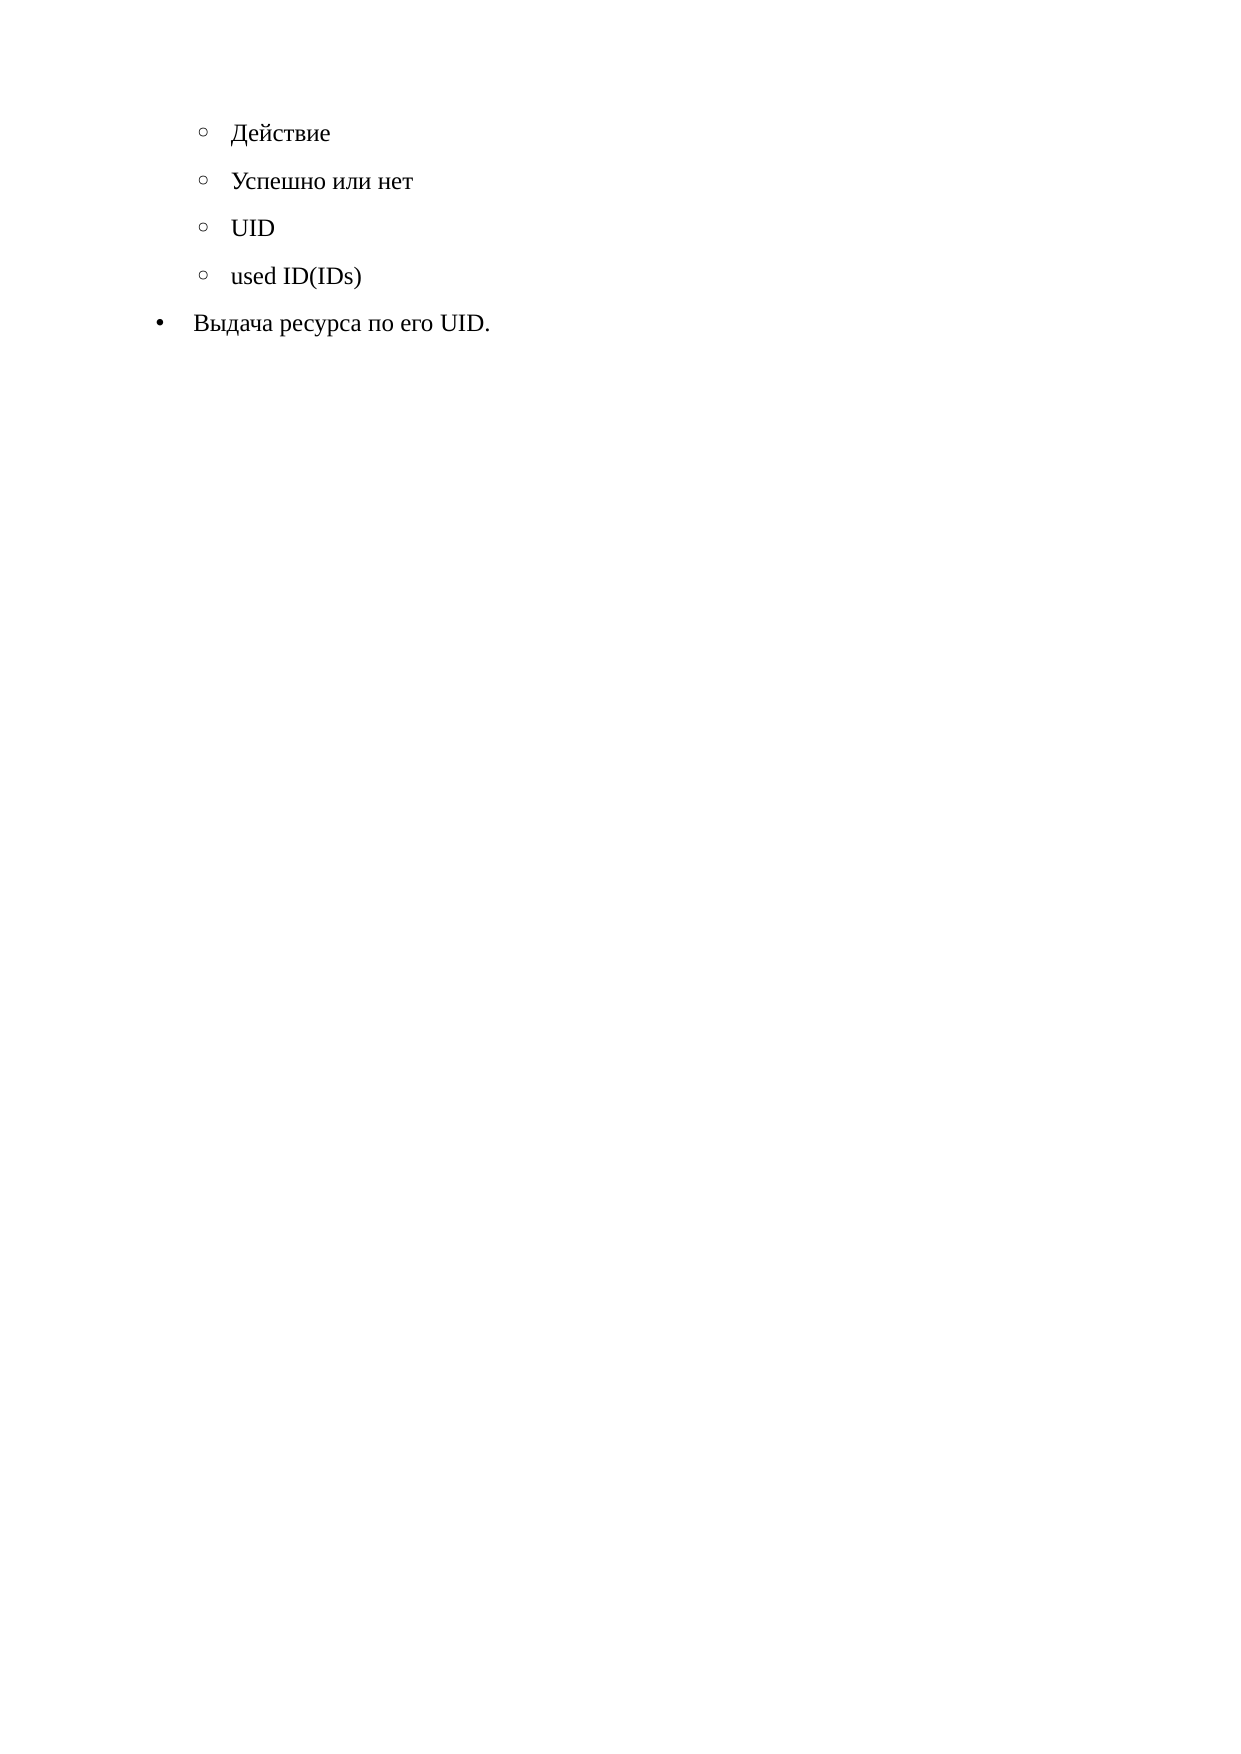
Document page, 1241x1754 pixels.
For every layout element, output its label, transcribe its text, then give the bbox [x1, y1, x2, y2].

list Успешно или нет [193, 166, 1122, 194]
list UID [193, 213, 1122, 242]
list used ID(IDs) [193, 261, 1122, 290]
list Действие [193, 118, 1122, 147]
list Выдача ресурса по его UID. [156, 308, 1122, 337]
